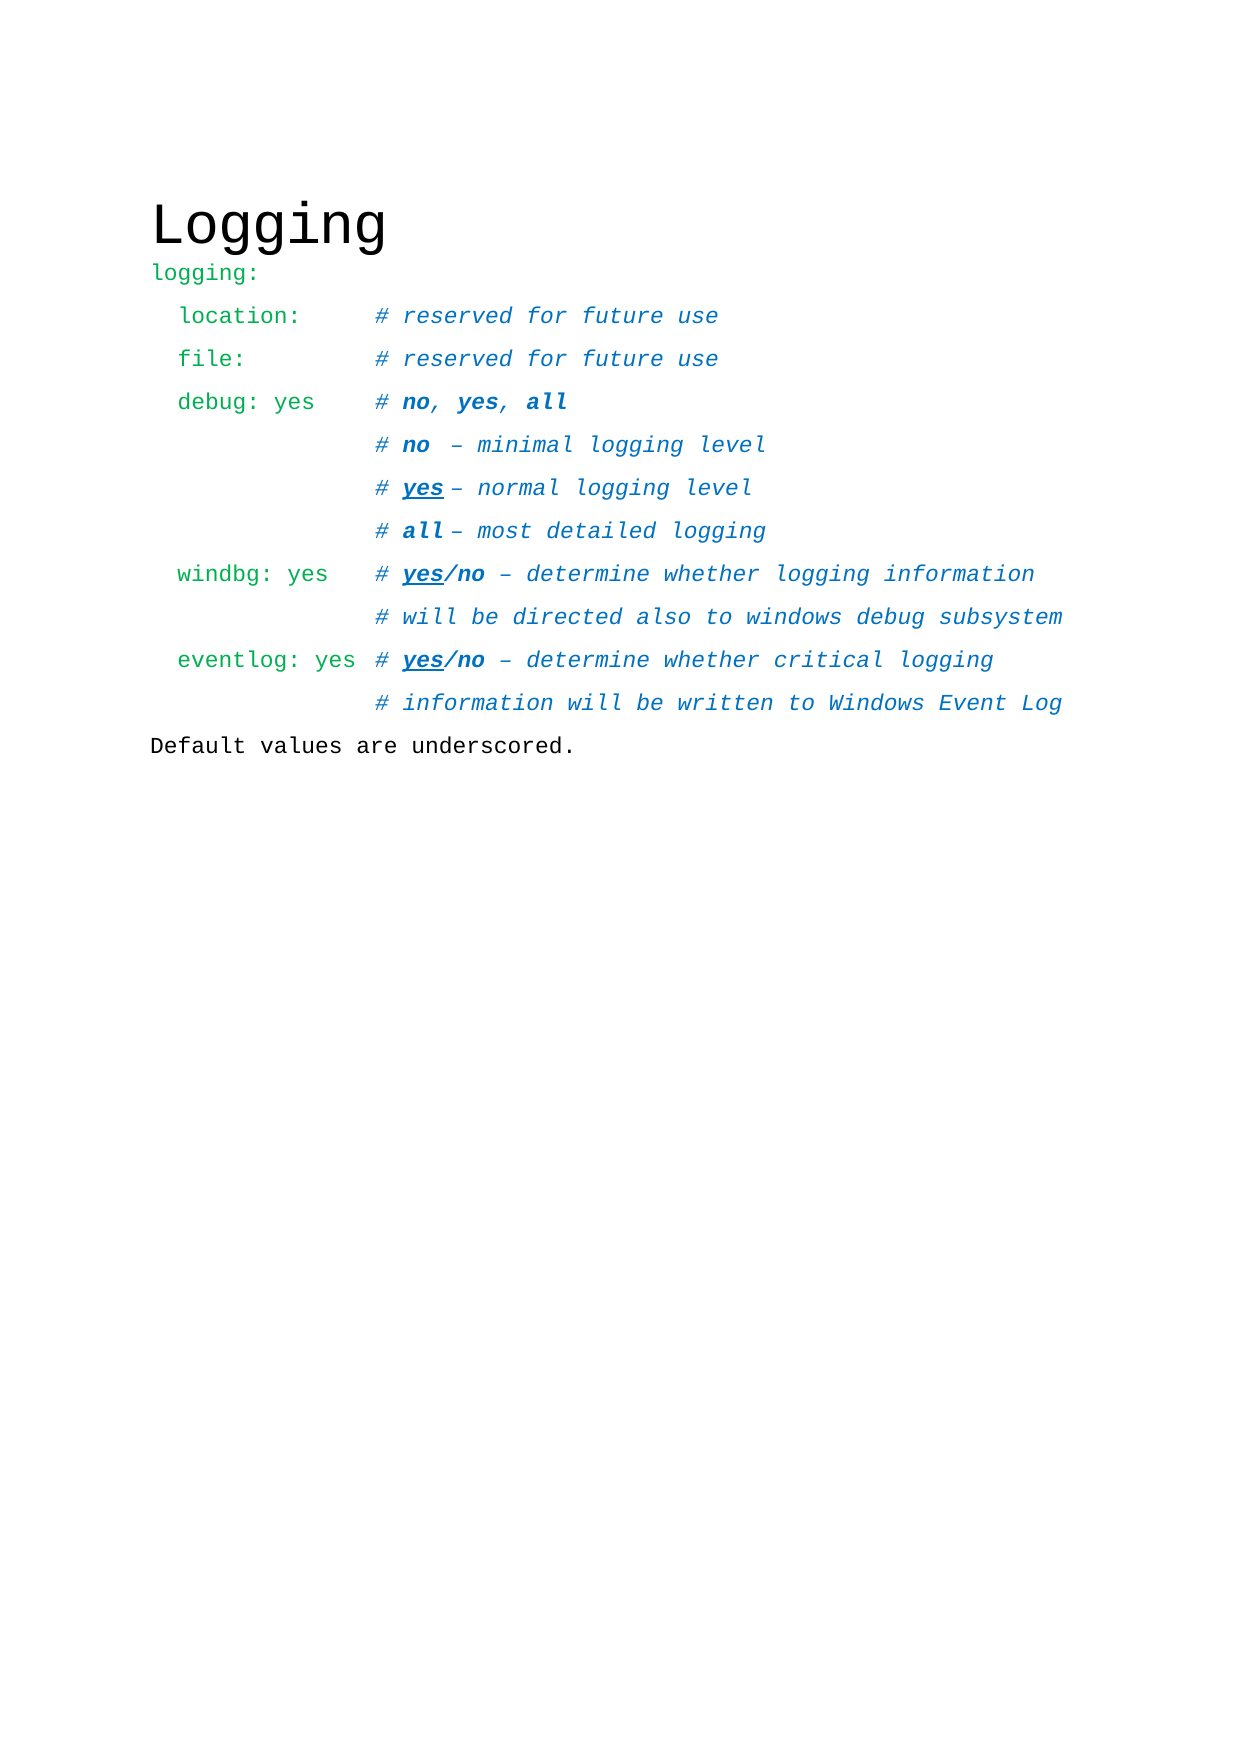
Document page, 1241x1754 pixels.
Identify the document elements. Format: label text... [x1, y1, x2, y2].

text # information will be written to Windows Event Log [375, 691, 1090, 717]
text # all – most detailed logging [150, 519, 1090, 545]
text windbg: yes # yes/no – determine whether logging information [177, 562, 1090, 588]
text # no – minimal logging level [150, 433, 1090, 459]
text # will be directed also to windows debug subsystem [375, 605, 1090, 631]
text debug: yes # no, yes, all [150, 390, 1090, 416]
text # yes – normal logging level [150, 476, 1090, 502]
text eventlog: yes # yes/no – determine whether critical logging [177, 648, 1090, 674]
text location: # reserved for future use [150, 304, 1090, 330]
text file: # reserved for future use [150, 347, 1090, 373]
text Default values are underscored. [150, 734, 1090, 760]
text Logging [150, 195, 1090, 261]
text logging: [150, 261, 1090, 287]
